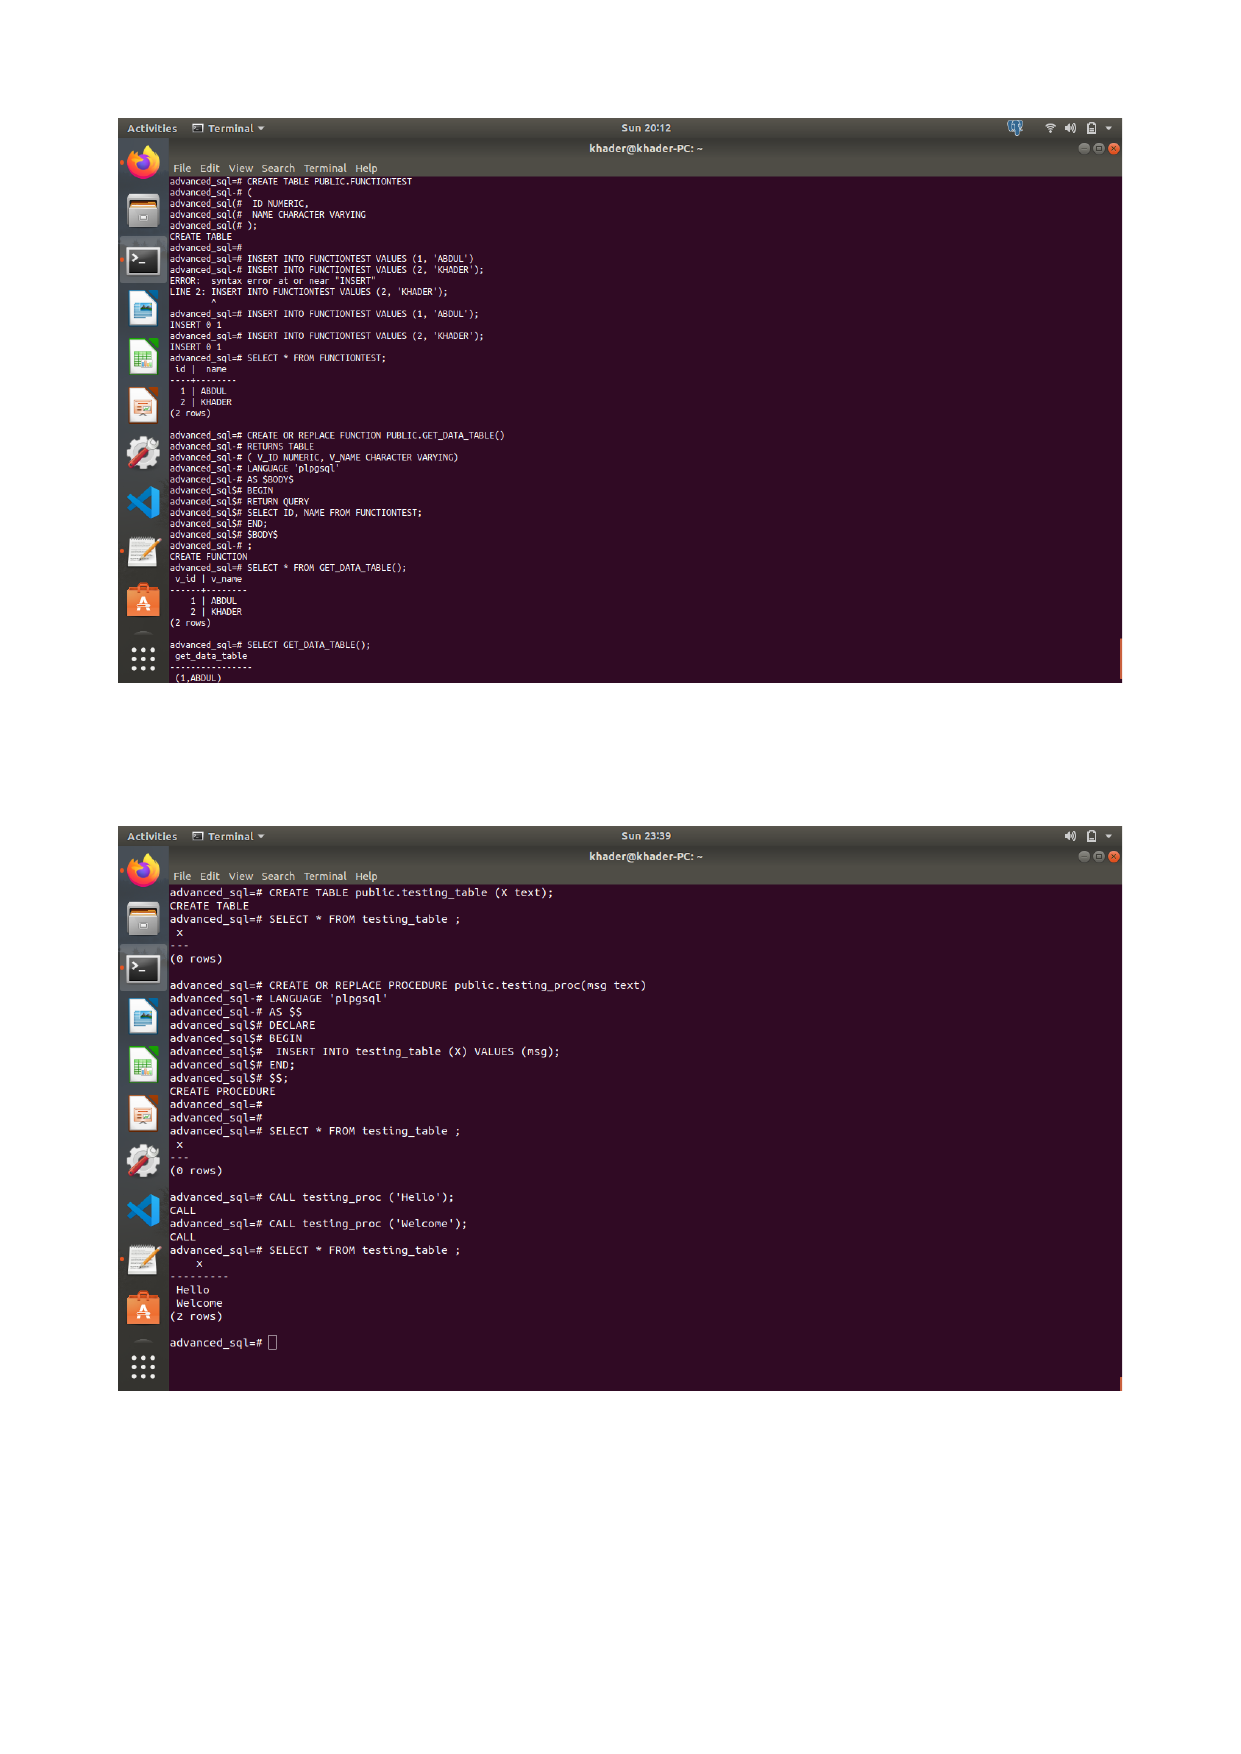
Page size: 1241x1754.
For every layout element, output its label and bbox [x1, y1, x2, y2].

picture [118, 118, 1123, 683]
picture [118, 826, 1123, 1391]
